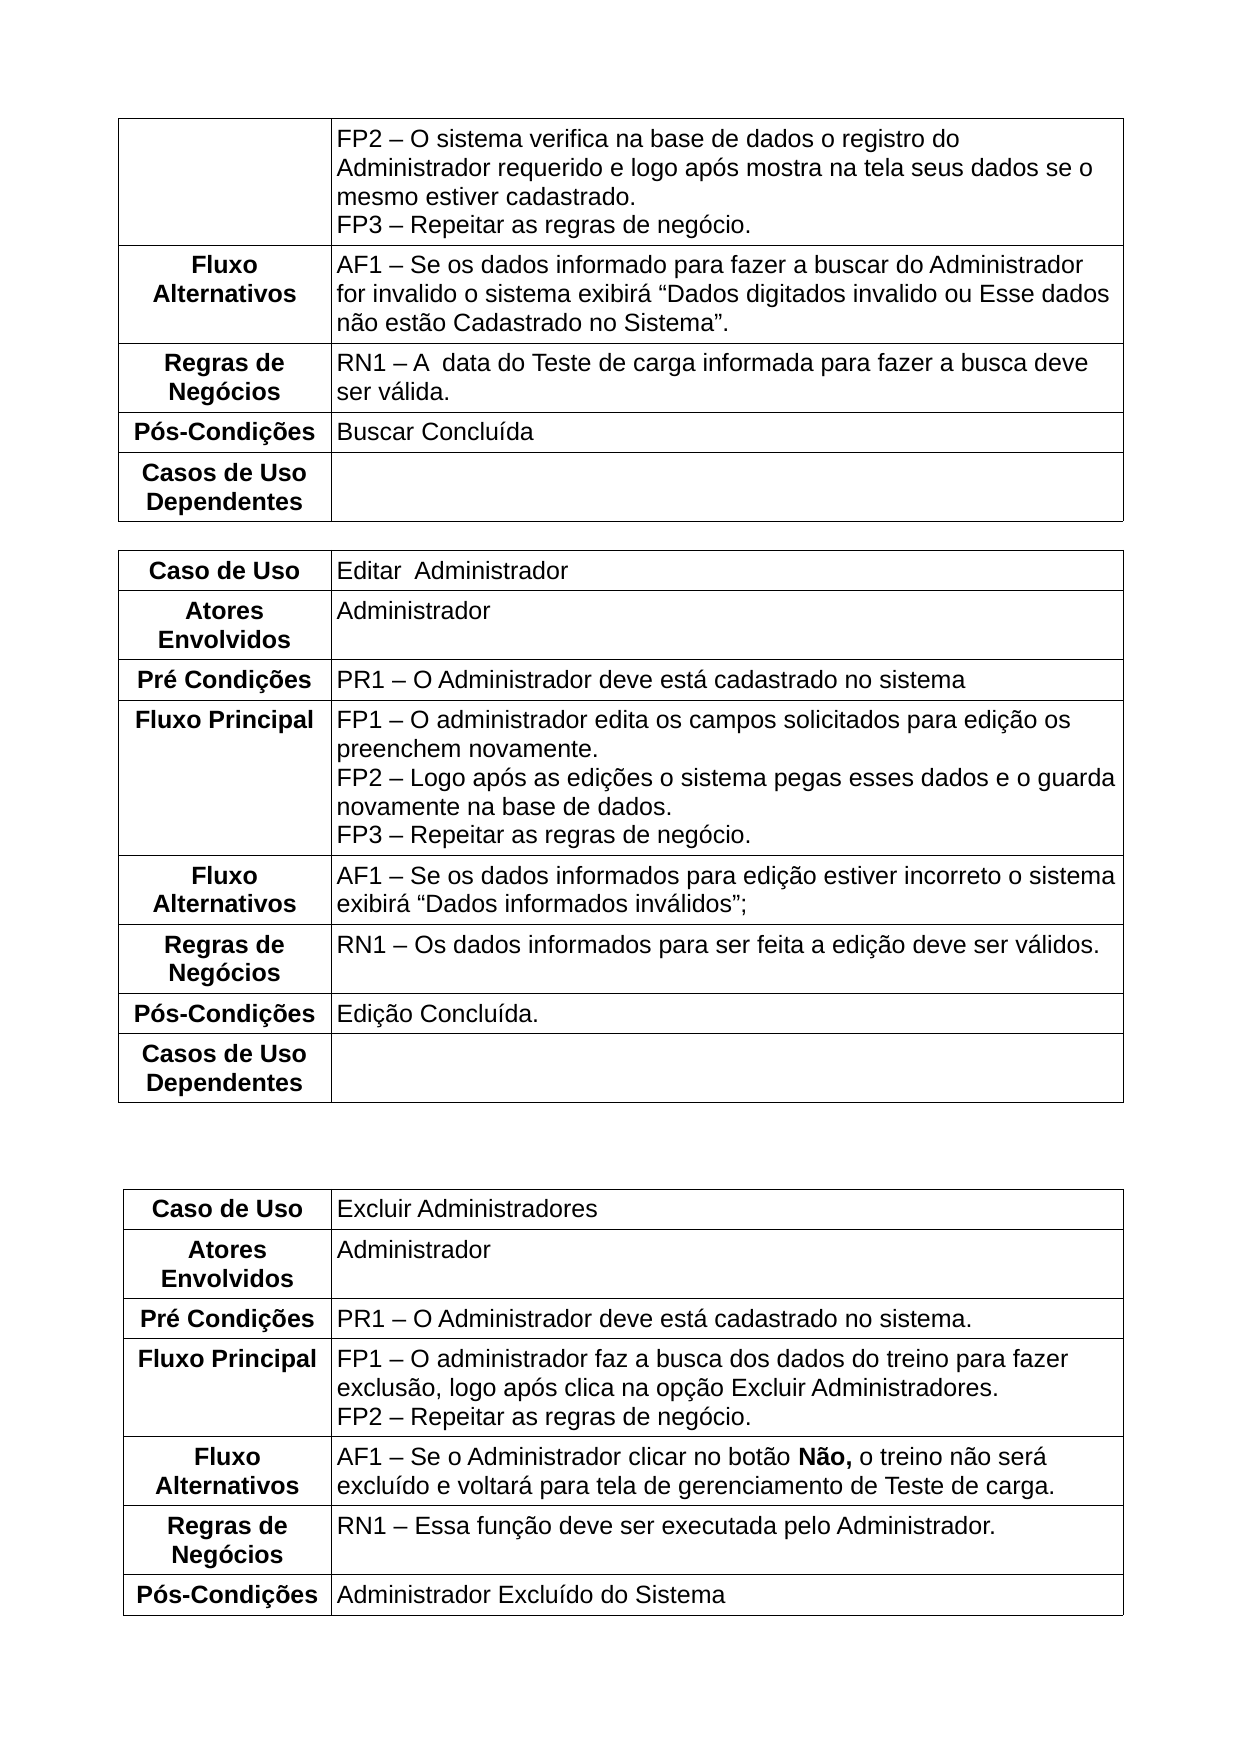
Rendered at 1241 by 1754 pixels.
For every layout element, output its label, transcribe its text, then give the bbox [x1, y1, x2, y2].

table_cell Pré Condições [124, 1299, 331, 1338]
table_cell FP1 – O administrador faz a busca dos dados do treino para fazer exclusão, logo após clica na opção Excluir Administradores. FP2 – Repeitar as regras de negócio. [332, 1339, 1123, 1436]
table_header Caso de Uso [119, 551, 331, 590]
table_cell Atores Envolvidos [119, 591, 331, 659]
table_cell Fluxo Principal [124, 1339, 331, 1436]
table_cell Fluxo Principal [119, 701, 331, 855]
table_cell Atores Envolvidos [124, 1230, 331, 1298]
table_header Excluir Administradores [332, 1190, 1123, 1229]
table_cell Fluxo Alternativos [119, 246, 331, 342]
table_cell Administrador Excluído do Sistema [332, 1575, 1123, 1614]
table_cell PR1 – O Administrador deve está cadastrado no sistema [332, 660, 1123, 699]
table_cell [119, 119, 331, 245]
table_cell Buscar Concluída [332, 413, 1123, 452]
table_cell RN1 – Os dados informados para ser feita a edição deve ser válidos. [332, 925, 1123, 993]
table_header Editar Administrador [332, 551, 1123, 590]
table_cell Regras de Negócios [124, 1506, 331, 1574]
table_cell Fluxo Alternativos [119, 856, 331, 924]
table_cell AF1 – Se o Administrador clicar no botão Não, o treino não será excluído e voltará para tela de gerenciamento de Teste de carga. [332, 1437, 1123, 1505]
table_cell Casos de Uso Dependentes [119, 453, 331, 521]
table_cell Pós-Condições [119, 413, 331, 452]
table_cell Fluxo Alternativos [124, 1437, 331, 1505]
table_cell [332, 453, 1123, 521]
table_cell Administrador [332, 591, 1123, 659]
table_cell Pré Condições [119, 660, 331, 699]
table_cell Edição Concluída. [332, 994, 1123, 1033]
table_header Caso de Uso [124, 1190, 331, 1229]
table_cell FP2 – O sistema verifica na base de dados o registro do Administrador requerido e logo após mostra na tela seus dados se o mesmo estiver cadastrado. FP3 – Repeitar as regras de negócio. [332, 119, 1123, 245]
table_cell AF1 – Se os dados informados para edição estiver incorreto o sistema exibirá “Dados informados inválidos”; [332, 856, 1123, 924]
table_cell [332, 1034, 1123, 1102]
table_cell PR1 – O Administrador deve está cadastrado no sistema. [332, 1299, 1123, 1338]
table_cell AF1 – Se os dados informado para fazer a buscar do Administrador for invalido o sistema exibirá “Dados digitados invalido ou Esse dados não estão Cadastrado no Sistema”. [332, 246, 1123, 342]
table_cell RN1 – A data do Teste de carga informada para fazer a busca deve ser válida. [332, 344, 1123, 412]
table_cell Regras de Negócios [119, 925, 331, 993]
table_cell Pós-Condições [119, 994, 331, 1033]
table_cell Regras de Negócios [119, 344, 331, 412]
table_cell Casos de Uso Dependentes [119, 1034, 331, 1102]
table_cell FP1 – O administrador edita os campos solicitados para edição os preenchem novamente. FP2 – Logo após as edições o sistema pegas esses dados e o guarda novamente na base de dados. FP3 – Repeitar as regras de negócio. [332, 701, 1123, 855]
table_cell Pós-Condições [124, 1575, 331, 1614]
table_cell RN1 – Essa função deve ser executada pelo Administrador. [332, 1506, 1123, 1574]
table_cell Administrador [332, 1230, 1123, 1298]
